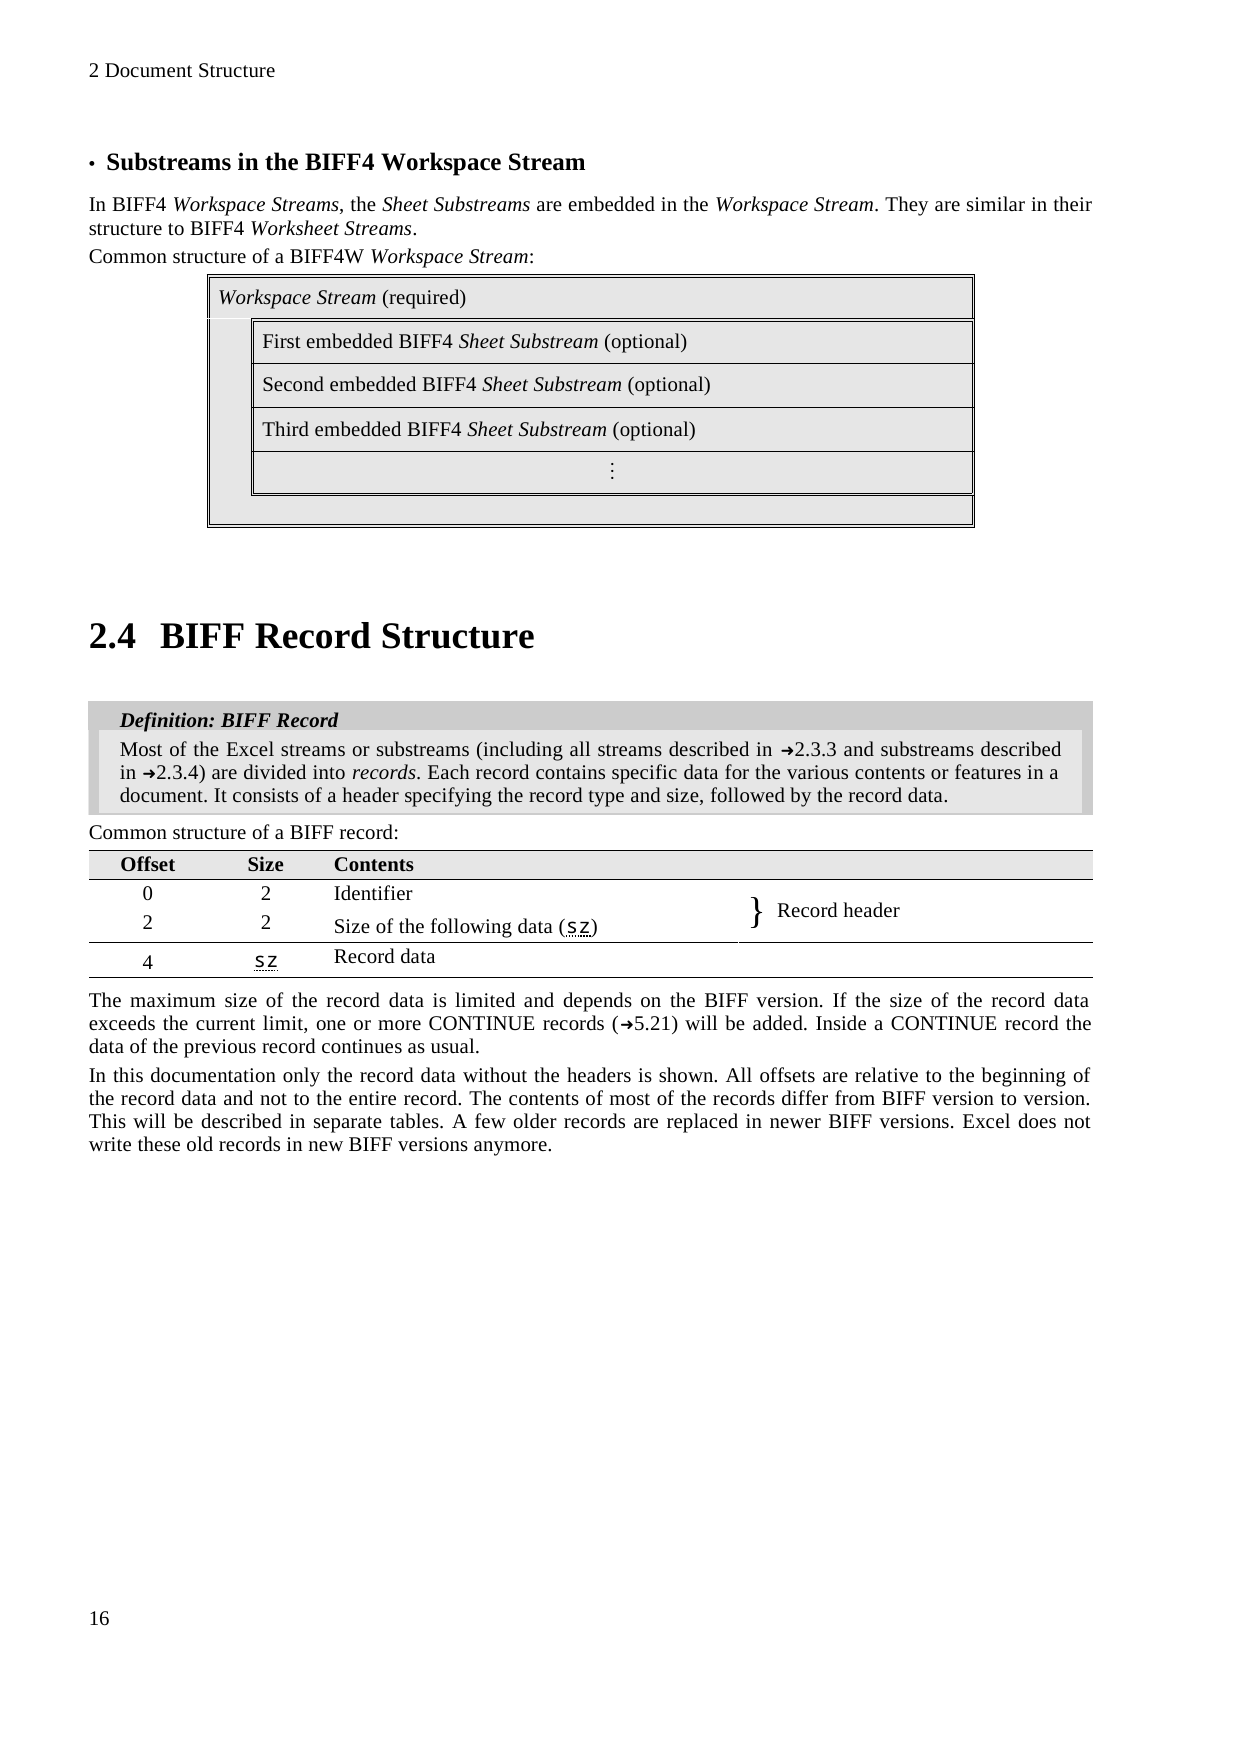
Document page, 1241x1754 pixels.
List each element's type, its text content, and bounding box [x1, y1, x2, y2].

table_cell 4 [89, 943, 207, 977]
table_cell Record data [325, 943, 1093, 977]
list Substreams in the BIFF4 Workspace Stream [88, 148, 1093, 176]
table_cell sz [207, 943, 325, 977]
table_cell [210, 407, 251, 451]
table_cell Size of the following data (sz) [325, 908, 738, 942]
table_cell [210, 496, 251, 524]
text Definition: BIFF Record [99, 703, 1082, 730]
table_cell ⋮ [254, 452, 972, 493]
table_header Workspace Stream (required) [210, 278, 972, 318]
text Common structure of a BIFF record: [88, 821, 1093, 844]
table_cell Third embedded BIFF4 Sheet Substream (optional) [254, 408, 972, 451]
table_cell [210, 363, 251, 407]
text Common structure of a BIFF4W Workspace Stream: [88, 245, 1093, 268]
table_header Size [207, 851, 325, 879]
text Most of the Excel streams or substreams (including all streams described in ➜2.3.3 and substreams described in ➜2.3.4) are divided into records. Each record contains specific data for the various contents or features in a document. It consists of a header specifying the record type and size, followed by the record data. [99, 730, 1082, 813]
text In BIFF4 Workspace Streams, the Sheet Substreams are embedded in the Workspace Stream. They are similar in their structure to BIFF4 Worksheet Streams. [88, 193, 1093, 239]
table_cell } [739, 880, 768, 942]
table_cell [251, 496, 972, 524]
table_cell Record header [768, 880, 1093, 942]
text In this documentation only the record data without the headers is shown. All offsets are relative to the beginning of the record data and not to the entire record. The contents of most of the records differ from BIFF version to version. This will be described in separate tables. A few older records are replaced in newer BIFF versions. Excel does not write these old records in new BIFF versions anymore. [88, 1064, 1093, 1156]
table_header Offset [89, 851, 207, 879]
table_cell [210, 319, 251, 363]
table_cell First embedded BIFF4 Sheet Substream (optional) [254, 322, 972, 363]
table_header 2 [207, 880, 325, 908]
subtitle BIFF Record Structure [88, 615, 1093, 657]
table_cell 2 [89, 908, 207, 942]
table_header Identifier [325, 880, 738, 908]
text The maximum size of the record data is limited and depends on the BIFF version. If the size of the record data exceeds the current limit, one or more CONTINUE records (➜5.21) will be added. Inside a CONTINUE record the data of the previous record continues as usual. [88, 989, 1093, 1058]
table_cell 2 [207, 908, 325, 942]
table_header Contents [325, 851, 1093, 879]
table_header 0 [89, 880, 207, 908]
table_cell [210, 451, 251, 496]
table_cell Second embedded BIFF4 Sheet Substream (optional) [254, 364, 972, 407]
